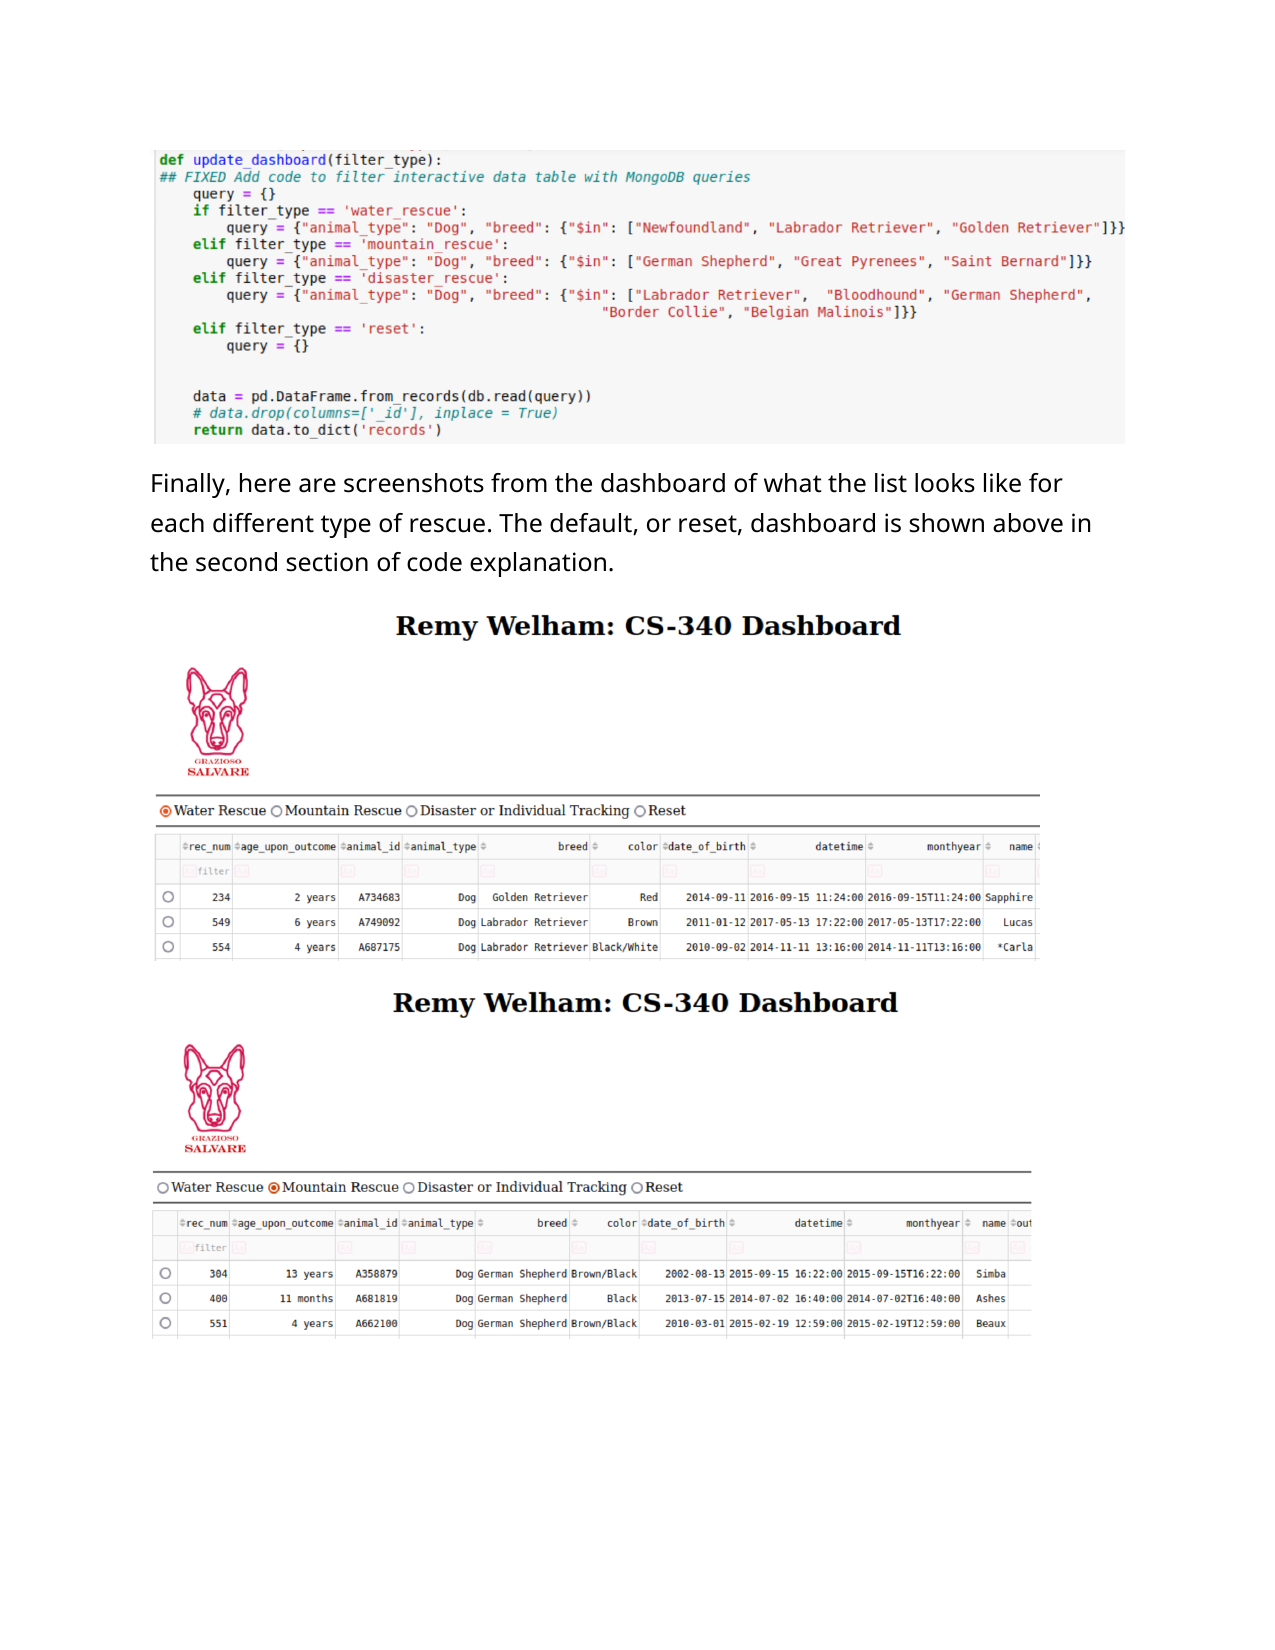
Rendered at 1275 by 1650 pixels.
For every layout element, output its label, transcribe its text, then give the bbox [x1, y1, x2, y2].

text Finally, here are screenshots from the dashboard of what the list looks like for each different type of rescue. The default, or reset, dashboard is shown above in the second section of code explanation. [150, 466, 1125, 579]
